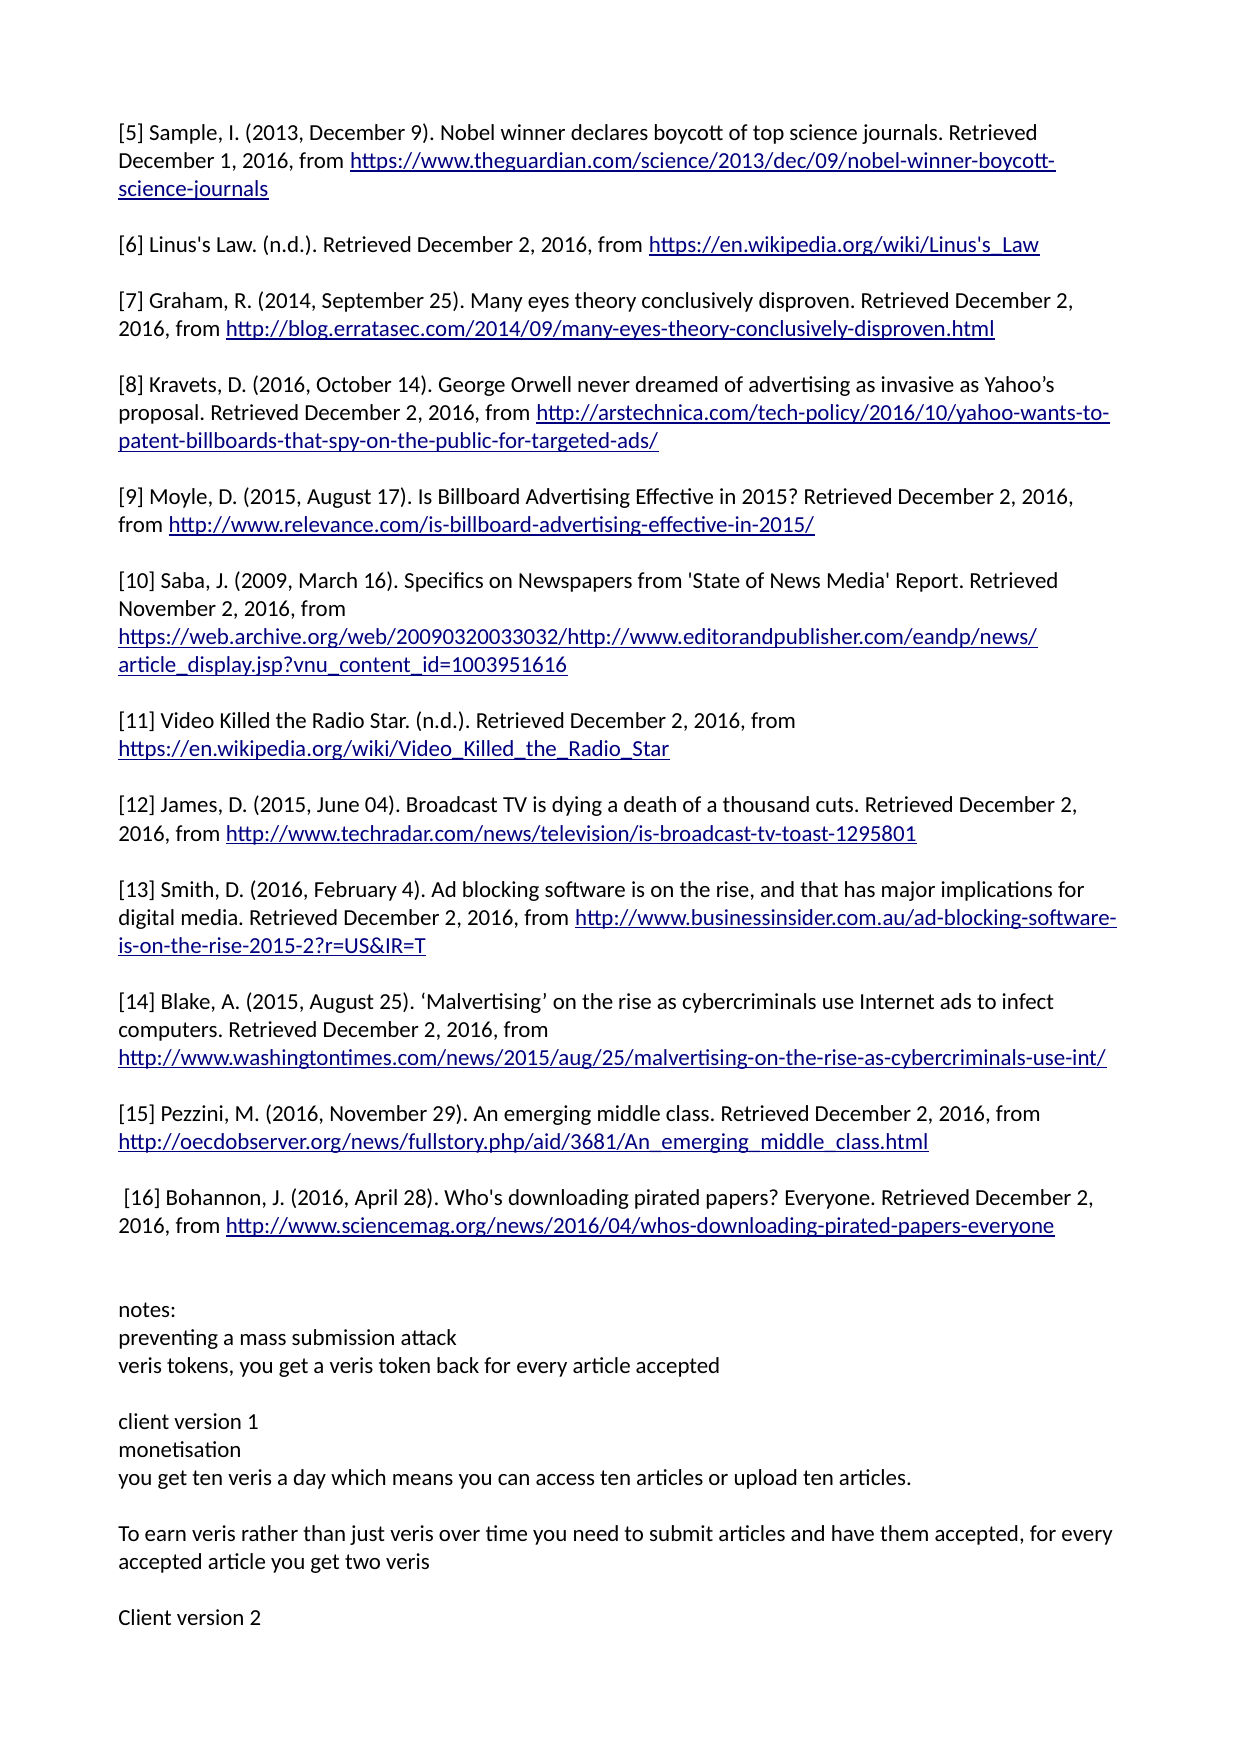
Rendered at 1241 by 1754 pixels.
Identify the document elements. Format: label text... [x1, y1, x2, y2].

text [9] Moyle, D. (2015, August 17). Is Billboard Advertising Effective in 2015? Retrieved December 2, 2016, from http://www.relevance.com/is-billboard-advertising-effective-in-2015/ [118, 482, 1122, 538]
text notes: [118, 1295, 1122, 1323]
text preventing a mass submission attack [118, 1323, 1122, 1351]
text monetisation [118, 1435, 1122, 1463]
text [14] Blake, A. (2015, August 25). ‘Malvertising’ on the rise as cybercriminals use Internet ads to infect computers. Retrieved December 2, 2016, from http://www.washingtontimes.com/news/2015/aug/25/malvertising-on-the-rise-as-cybercriminals-use-int/ [118, 987, 1122, 1071]
text [5] Sample, I. (2013, December 9). Nobel winner declares boycott of top science journals. Retrieved December 1, 2016, from https://www.theguardian.com/science/2013/dec/09/nobel-winner-boycott-science-journals [118, 118, 1122, 202]
text Client version 2 [118, 1603, 1122, 1631]
text [10] Saba, J. (2009, March 16). Specifics on Newspapers from 'State of News Media' Report. Retrieved November 2, 2016, from https://web.archive.org/web/20090320033032/http://www.editorandpublisher.com/eandp/news/article_display.jsp?vnu_content_id=1003951616 [118, 566, 1122, 678]
text [12] James, D. (2015, June 04). Broadcast TV is dying a death of a thousand cuts. Retrieved December 2, 2016, from http://www.techradar.com/news/television/is-broadcast-tv-toast-1295801 [118, 791, 1122, 847]
text [13] Smith, D. (2016, February 4). Ad blocking software is on the rise, and that has major implications for digital media. Retrieved December 2, 2016, from http://www.businessinsider.com.au/ad-blocking-software-is-on-the-rise-2015-2?r=US&IR=T [118, 875, 1122, 959]
text [11] Video Killed the Radio Star. (n.d.). Retrieved December 2, 2016, from https://en.wikipedia.org/wiki/Video_Killed_the_Radio_Star [118, 707, 1122, 763]
text you get ten veris a day which means you can access ten articles or upload ten articles. [118, 1463, 1122, 1491]
text [6] Linus's Law. (n.d.). Retrieved December 2, 2016, from https://en.wikipedia.org/wiki/Linus's_Law [118, 230, 1122, 258]
text [16] Bohannon, J. (2016, April 28). Who's downloading pirated papers? Everyone. Retrieved December 2, 2016, from http://www.sciencemag.org/news/2016/04/whos-downloading-pirated-papers-everyone [118, 1183, 1122, 1239]
text client version 1 [118, 1407, 1122, 1435]
text veris tokens, you get a veris token back for every article accepted [118, 1351, 1122, 1379]
text [7] Graham, R. (2014, September 25). Many eyes theory conclusively disproven. Retrieved December 2, 2016, from http://blog.erratasec.com/2014/09/many-eyes-theory-conclusively-disproven.html [118, 286, 1122, 342]
text To earn veris rather than just veris over time you need to submit articles and have them accepted, for every accepted article you get two veris [118, 1519, 1122, 1575]
text [15] Pezzini, M. (2016, November 29). An emerging middle class. Retrieved December 2, 2016, from http://oecdobserver.org/news/fullstory.php/aid/3681/An_emerging_middle_class.html [118, 1099, 1122, 1155]
text [8] Kravets, D. (2016, October 14). George Orwell never dreamed of advertising as invasive as Yahoo’s proposal. Retrieved December 2, 2016, from http://arstechnica.com/tech-policy/2016/10/yahoo-wants-to-patent-billboards-that-spy-on-the-public-for-targeted-ads/ [118, 370, 1122, 454]
